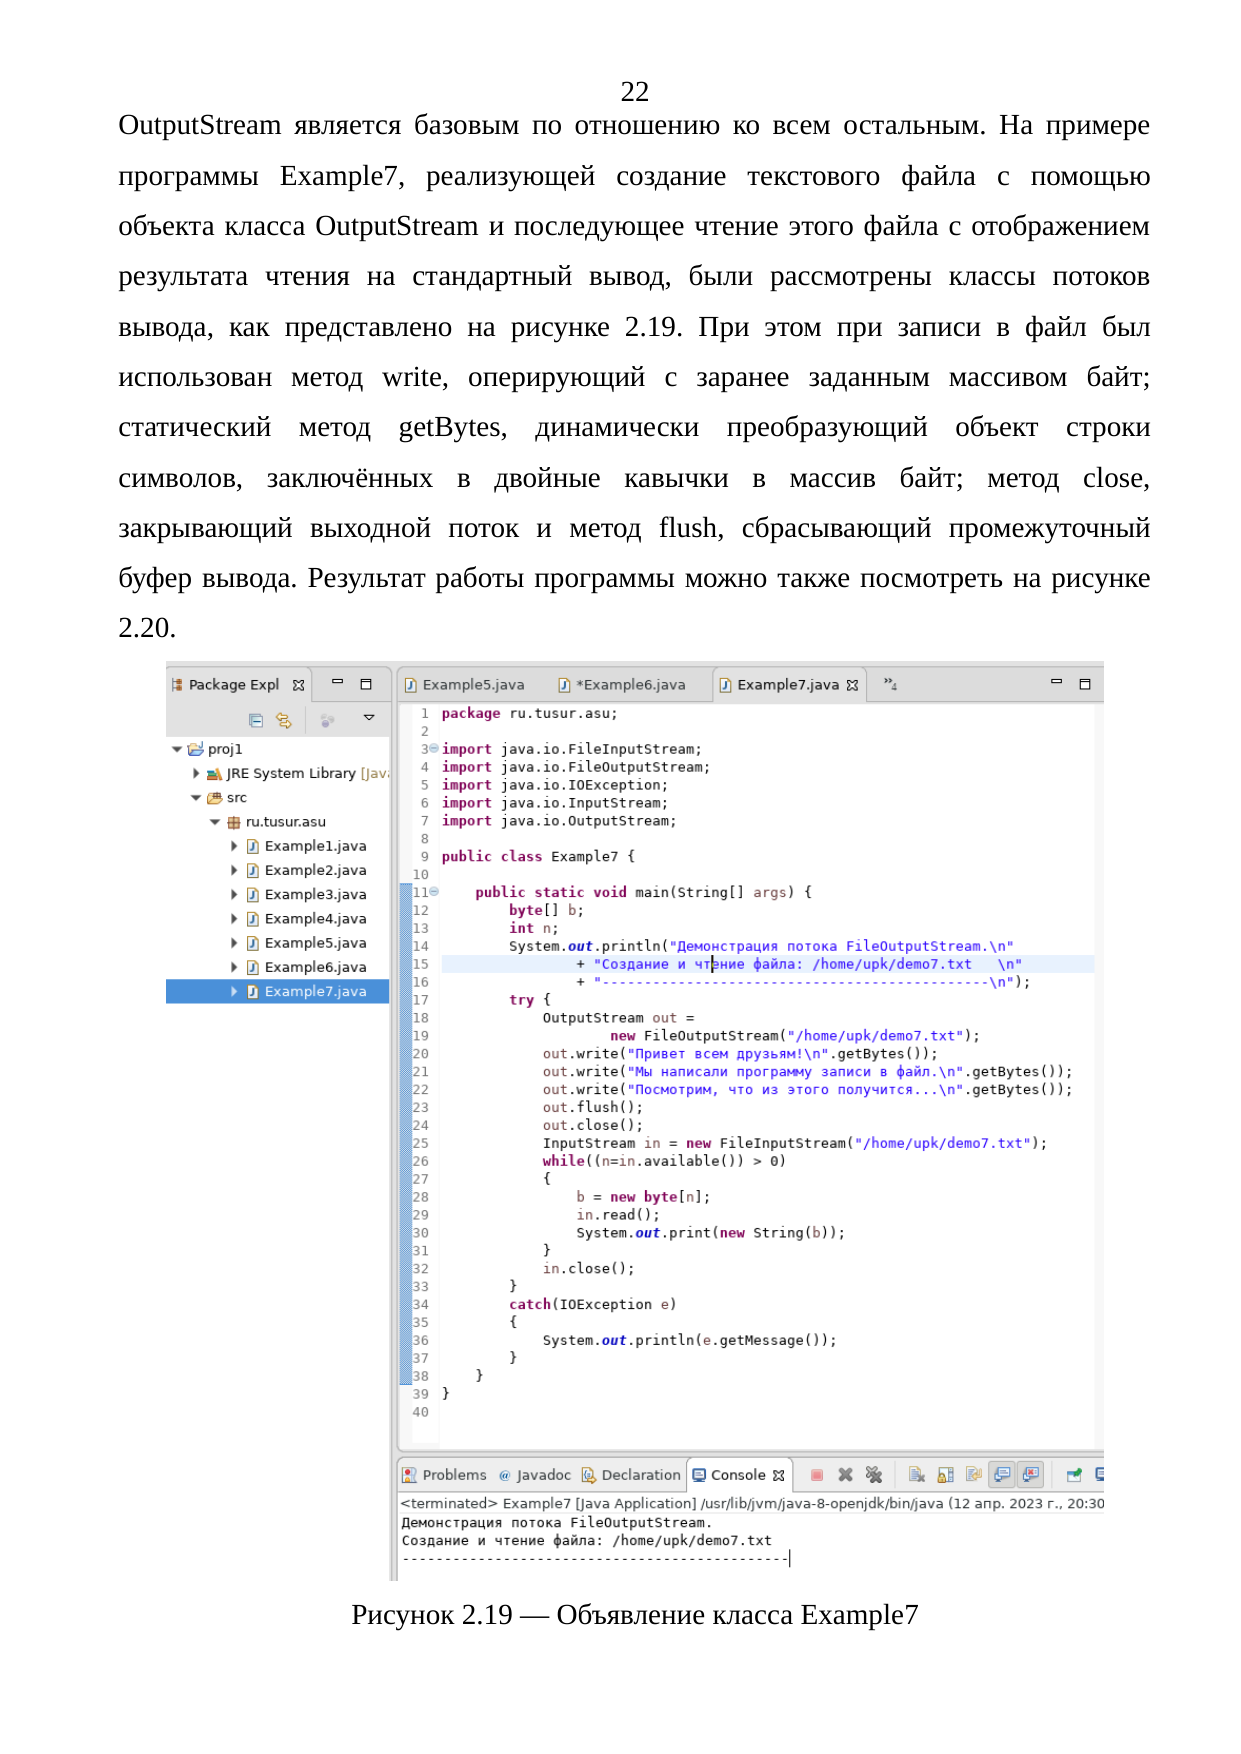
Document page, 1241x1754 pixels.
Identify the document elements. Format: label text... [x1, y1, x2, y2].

picture [166, 661, 1104, 1581]
text OutputStream является базовым по отношению ко всем остальным. На примере программы Example7, реализующей создание текстового файла с помощью объекта класса OutputStream и последующее чтение этого файла с отображением результата чтения на стандартный вывод, были рассмотрены классы потоков вывода, как представлено на рисунке 2.19. При этом при записи в файл был использован метод write, оперирующий с заранее заданным массивом байт; статический метод getBytes, динамически преобразующий объект строки символов, заключённых в двойные кавычки в массив байт; метод close, закрывающий выходной поток и метод flush, сбрасывающий промежуточный буфер вывода. Результат работы программы можно также посмотреть на рисунке 2.20. [118, 107, 1152, 644]
text Рисунок 2.19 — Объявление класса Example7 [118, 661, 1152, 1631]
